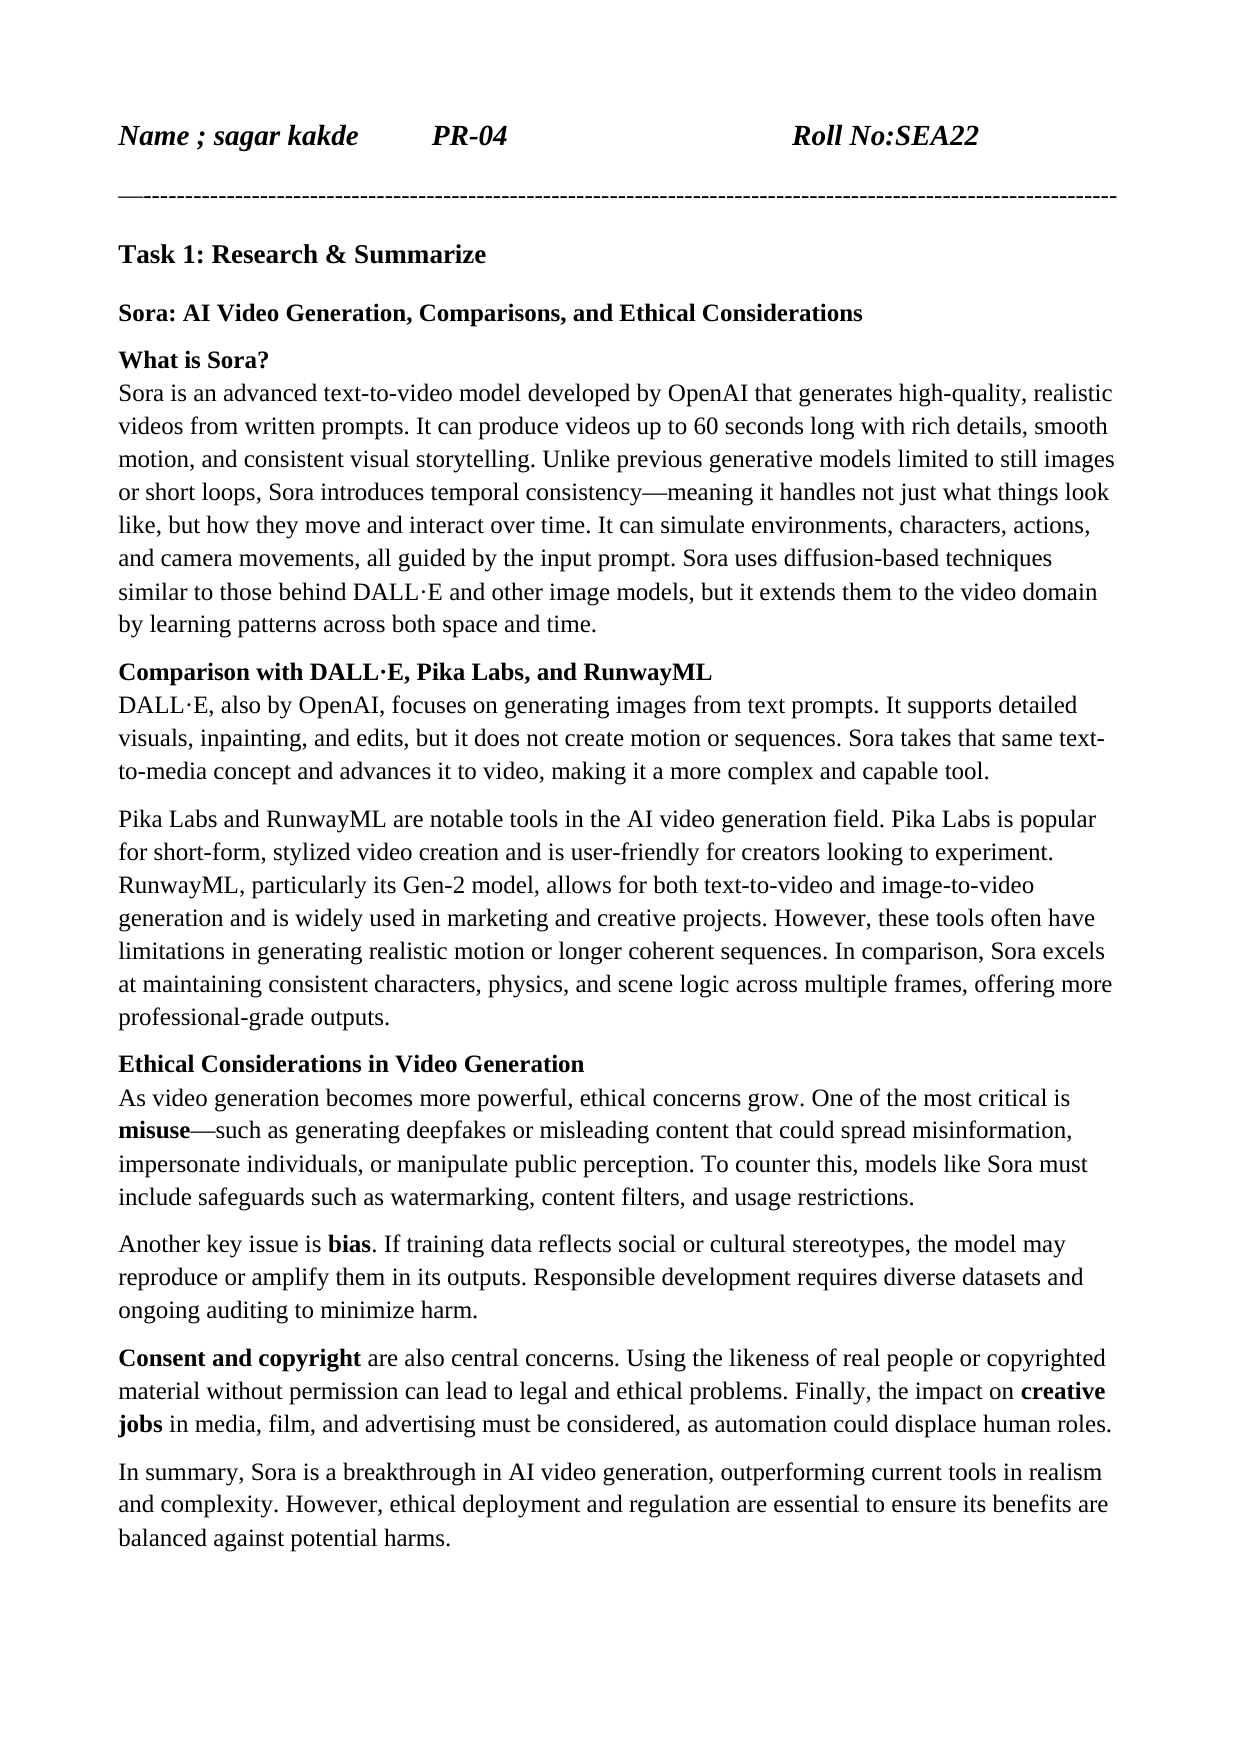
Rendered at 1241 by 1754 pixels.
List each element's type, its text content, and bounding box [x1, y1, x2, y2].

text Consent and copyright are also central concerns. Using the likeness of real people or copyrighted material without permission can lead to legal and ethical problems. Finally, the impact on creative jobs in media, film, and advertising must be considered, as automation could displace human roles. [118, 1343, 1122, 1438]
text Task 1: Research & Summarize [118, 238, 1122, 269]
text What is Sora? Sora is an advanced text-to-video model developed by OpenAI that generates high-quality, realistic videos from written prompts. It can produce videos up to 60 seconds long with rich details, smooth motion, and consistent visual storytelling. Unlike previous generative models limited to still images or short loops, Sora introduces temporal consistency—meaning it handles not just what things look like, but how they move and interact over time. It can simulate environments, characters, actions, and camera movements, all guided by the input prompt. Sora uses diffusion-based techniques similar to those behind DALL·E and other image models, but it extends them to the video domain by learning patterns across both space and time. [118, 345, 1122, 638]
text Sora: AI Video Generation, Comparisons, and Ethical Considerations [118, 298, 1122, 327]
text Another key issue is bias. If training data reflects social or cultural stereotypes, the model may reproduce or amplify them in its outputs. Responsible development requires diverse datasets and ongoing auditing to minimize harm. [118, 1229, 1122, 1324]
text —--------------------------------------------------------------------------------------------------------------------- [118, 180, 1122, 209]
text In summary, Sora is a breakthrough in AI video generation, outperforming current tools in realism and complexity. However, ethical deployment and regulation are essential to ensure its benefits are balanced against potential harms. [118, 1457, 1122, 1551]
text Comparison with DALL·E, Pika Labs, and RunwayML DALL·E, also by OpenAI, focuses on generating images from text prompts. It supports detailed visuals, inpainting, and edits, but it does not create motion or sequences. Sora takes that same text-to-media concept and advances it to video, making it a more complex and capable tool. [118, 657, 1122, 785]
text Pika Labs and RunwayML are notable tools in the AI video generation field. Pika Labs is popular for short-form, stylized video creation and is user-friendly for creators looking to experiment. RunwayML, particularly its Gen-2 model, allows for both text-to-video and image-to-video generation and is widely used in marketing and creative projects. However, these tools often have limitations in generating realistic motion or longer coherent sequences. In comparison, Sora excels at maintaining consistent characters, physics, and scene logic across multiple frames, offering more professional-grade outputs. [118, 804, 1122, 1031]
text Ethical Considerations in Video Generation As video generation becomes more powerful, ethical concerns grow. One of the most critical is misuse—such as generating deepfakes or misleading content that could spread misinformation, impersonate individuals, or manipulate public perception. To counter this, models like Sora must include safeguards such as watermarking, content filters, and usage restrictions. [118, 1049, 1122, 1210]
